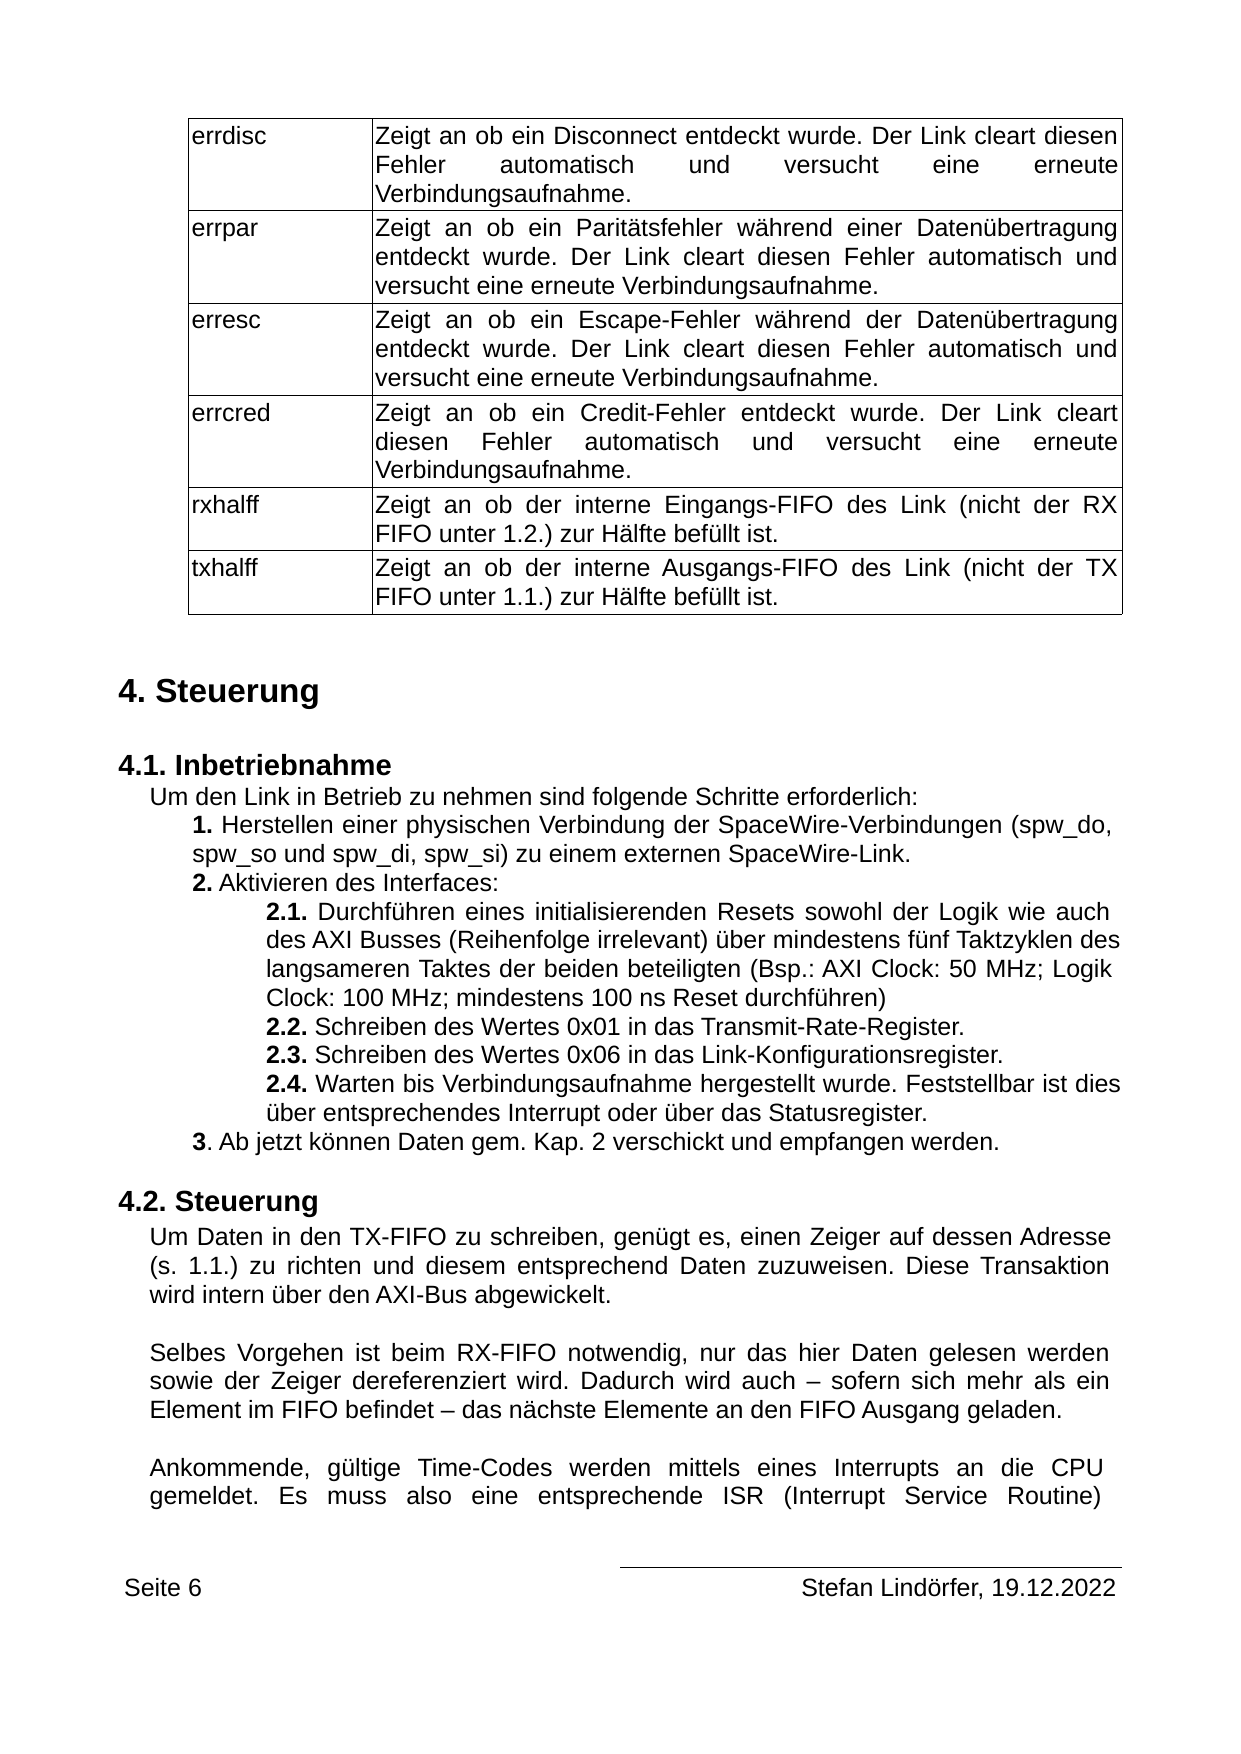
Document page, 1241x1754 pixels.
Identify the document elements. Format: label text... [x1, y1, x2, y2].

table_cell Zeigt an ob der interne Ausgangs-FIFO des Link (nicht der TX FIFO unter 1.1.) zur Hälfte befüllt ist. [373, 551, 1122, 614]
text Ankommende, gültige Time-Codes werden mittels eines Interrupts an die CPU gemeldet. Es muss also eine entsprechende ISR (Interrupt Service Routine) [118, 1453, 1122, 1510]
table_cell errdisc [189, 119, 372, 210]
text 2.2. Schreiben des Wertes 0x01 in das Transmit-Rate-Register. [118, 1012, 1122, 1041]
table_cell errpar [189, 211, 372, 302]
text 2.4. Warten bis Verbindungsaufnahme hergestellt wurde. Feststellbar ist dies über entsprechendes Interrupt oder über das Statusregister. [118, 1069, 1122, 1127]
table_cell errcred [189, 396, 372, 487]
table_cell Zeigt an ob ein Paritätsfehler während einer Datenübertragung entdeckt wurde. Der Link cleart diesen Fehler automatisch und versucht eine erneute Verbindungsaufnahme. [373, 211, 1122, 302]
text Selbes Vorgehen ist beim RX-FIFO notwendig, nur das hier Daten gelesen werden sowie der Zeiger dereferenziert wird. Dadurch wird auch – sofern sich mehr als ein Element im FIFO befindet – das nächste Elemente an den FIFO Ausgang geladen. [118, 1338, 1122, 1424]
text 3. Ab jetzt können Daten gem. Kap. 2 verschickt und empfangen werden. [118, 1127, 1122, 1156]
text 2. Aktivieren des Interfaces: [118, 868, 1122, 897]
table_cell Zeigt an ob ein Disconnect entdeckt wurde. Der Link cleart diesen Fehler automatisch und versucht eine erneute Verbindungsaufnahme. [373, 119, 1122, 210]
text 4.1. Inbetriebnahme [118, 748, 1122, 782]
text 4.2. Steuerung [118, 1184, 1122, 1218]
table_cell txhalff [189, 551, 372, 614]
text 1. Herstellen einer physischen Verbindung der SpaceWire-Verbindungen (spw_do, spw_so und spw_di, spw_si) zu einem externen SpaceWire-Link. [118, 811, 1122, 868]
text 2.1. Durchführen eines initialisierenden Resets sowohl der Logik wie auch des AXI Busses (Reihenfolge irrelevant) über mindestens fünf Taktzyklen des langsameren Taktes der beiden beteiligten (Bsp.: AXI Clock: 50 MHz; Logik Clock: 100 MHz; mindestens 100 ns Reset durchführen) [118, 897, 1122, 1012]
table_cell erresc [189, 304, 372, 395]
text Um den Link in Betrieb zu nehmen sind folgende Schritte erforderlich: [118, 782, 1122, 811]
text 4. Steuerung [118, 671, 1122, 710]
table_cell Zeigt an ob ein Escape-Fehler während der Datenübertragung entdeckt wurde. Der Link cleart diesen Fehler automatisch und versucht eine erneute Verbindungsaufnahme. [373, 304, 1122, 395]
table_cell Zeigt an ob ein Credit-Fehler entdeckt wurde. Der Link cleart diesen Fehler automatisch und versucht eine erneute Verbindungsaufnahme. [373, 396, 1122, 487]
text 2.3. Schreiben des Wertes 0x06 in das Link-Konfigurationsregister. [118, 1041, 1122, 1069]
table_cell rxhalff [189, 488, 372, 550]
table_cell Zeigt an ob der interne Eingangs-FIFO des Link (nicht der RX FIFO unter 1.2.) zur Hälfte befüllt ist. [373, 488, 1122, 550]
text Um Daten in den TX-FIFO zu schreiben, genügt es, einen Zeiger auf dessen Adresse (s. 1.1.) zu richten und diesem entsprechend Daten zuzuweisen. Diese Transaktion wird intern über den AXI-Bus abgewickelt. [118, 1218, 1122, 1309]
